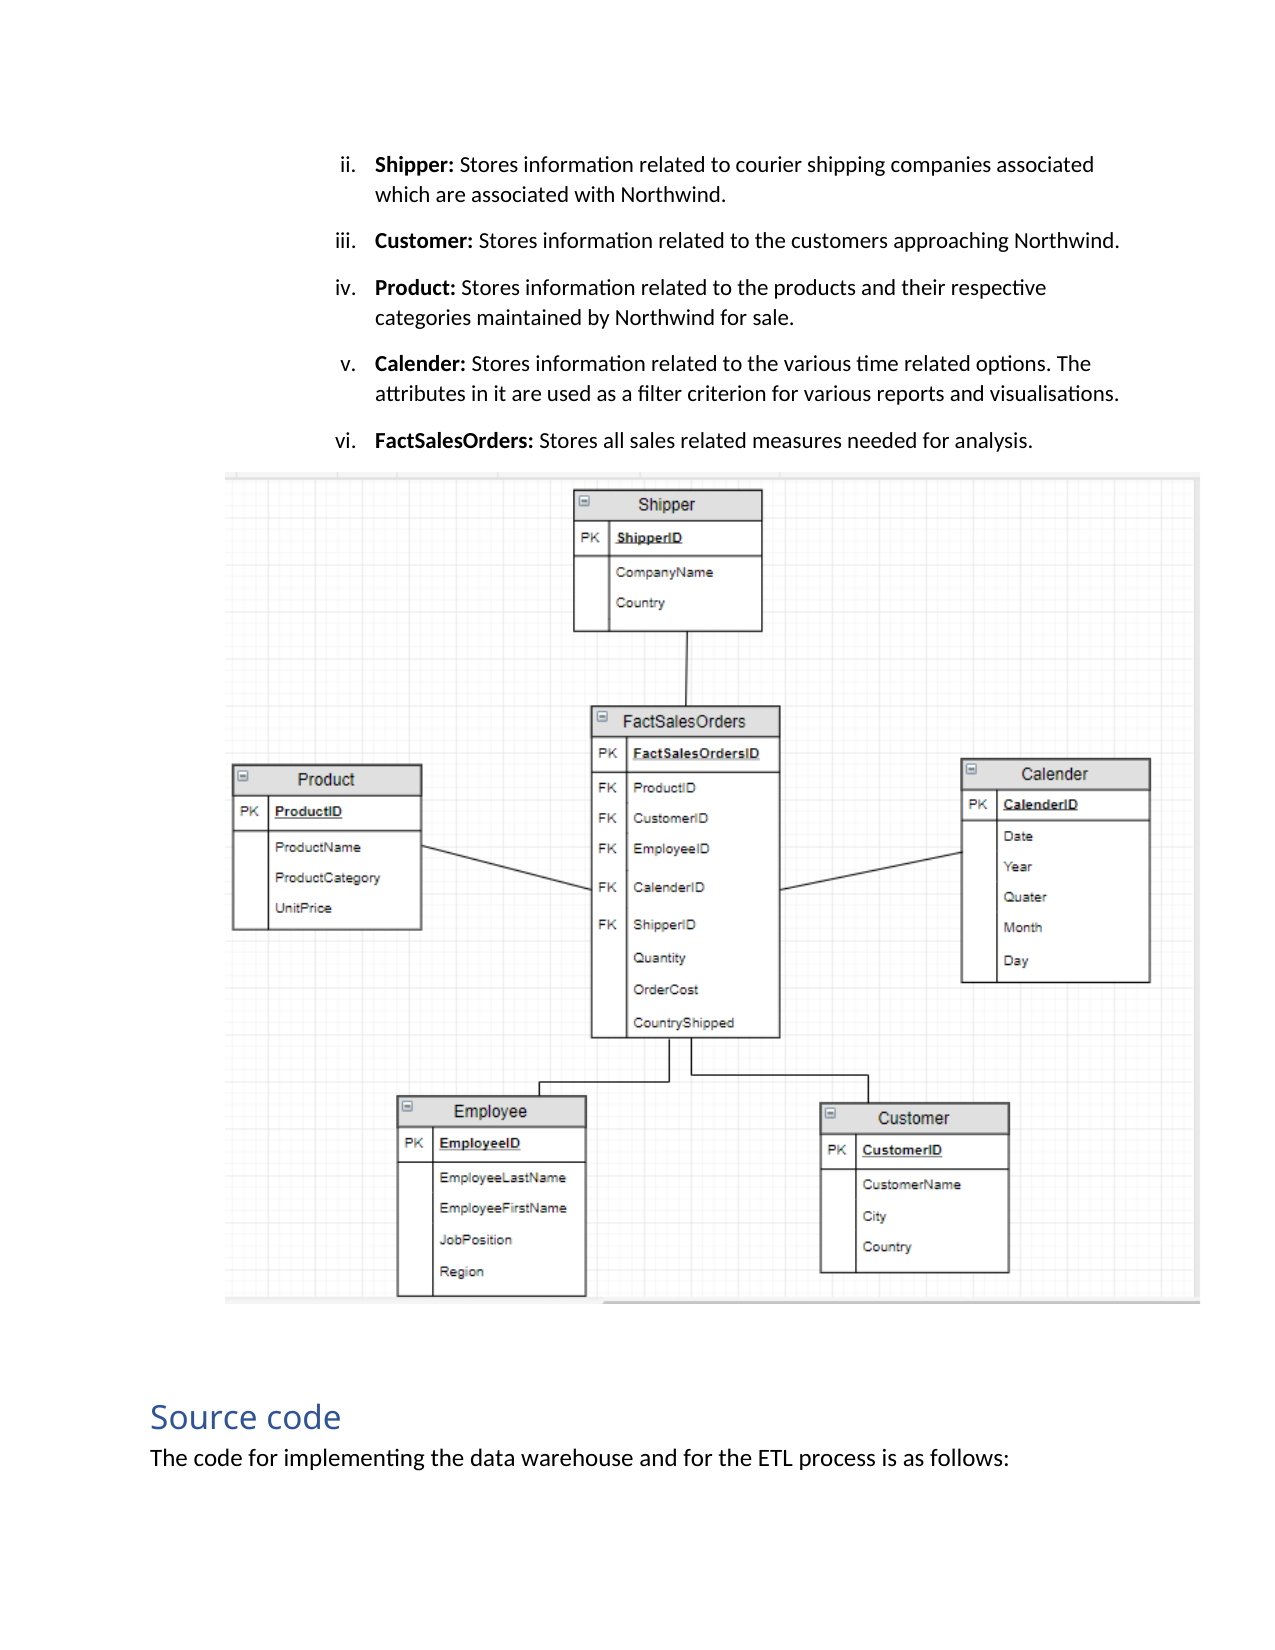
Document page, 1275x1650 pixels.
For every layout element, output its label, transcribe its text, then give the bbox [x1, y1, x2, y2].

list FactSalesOrders: Stores all sales related measures needed for analysis. [356, 426, 1125, 454]
subtitle Source code [150, 1394, 1125, 1439]
list Product: Stores information related to the products and their respective categories maintained by Northwind for sale. [356, 273, 1125, 331]
list Customer: Stores information related to the customers approaching Northwind. [356, 226, 1125, 254]
list Shipper: Stores information related to courier shipping companies associated which are associated with Northwind. [356, 150, 1125, 208]
list Calender: Stores information related to the various time related options. The attributes in it are used as a filter criterion for various reports and visualisations. [356, 349, 1125, 407]
text The code for implementing the data warehouse and for the ETL process is as follows: [150, 1442, 1125, 1473]
